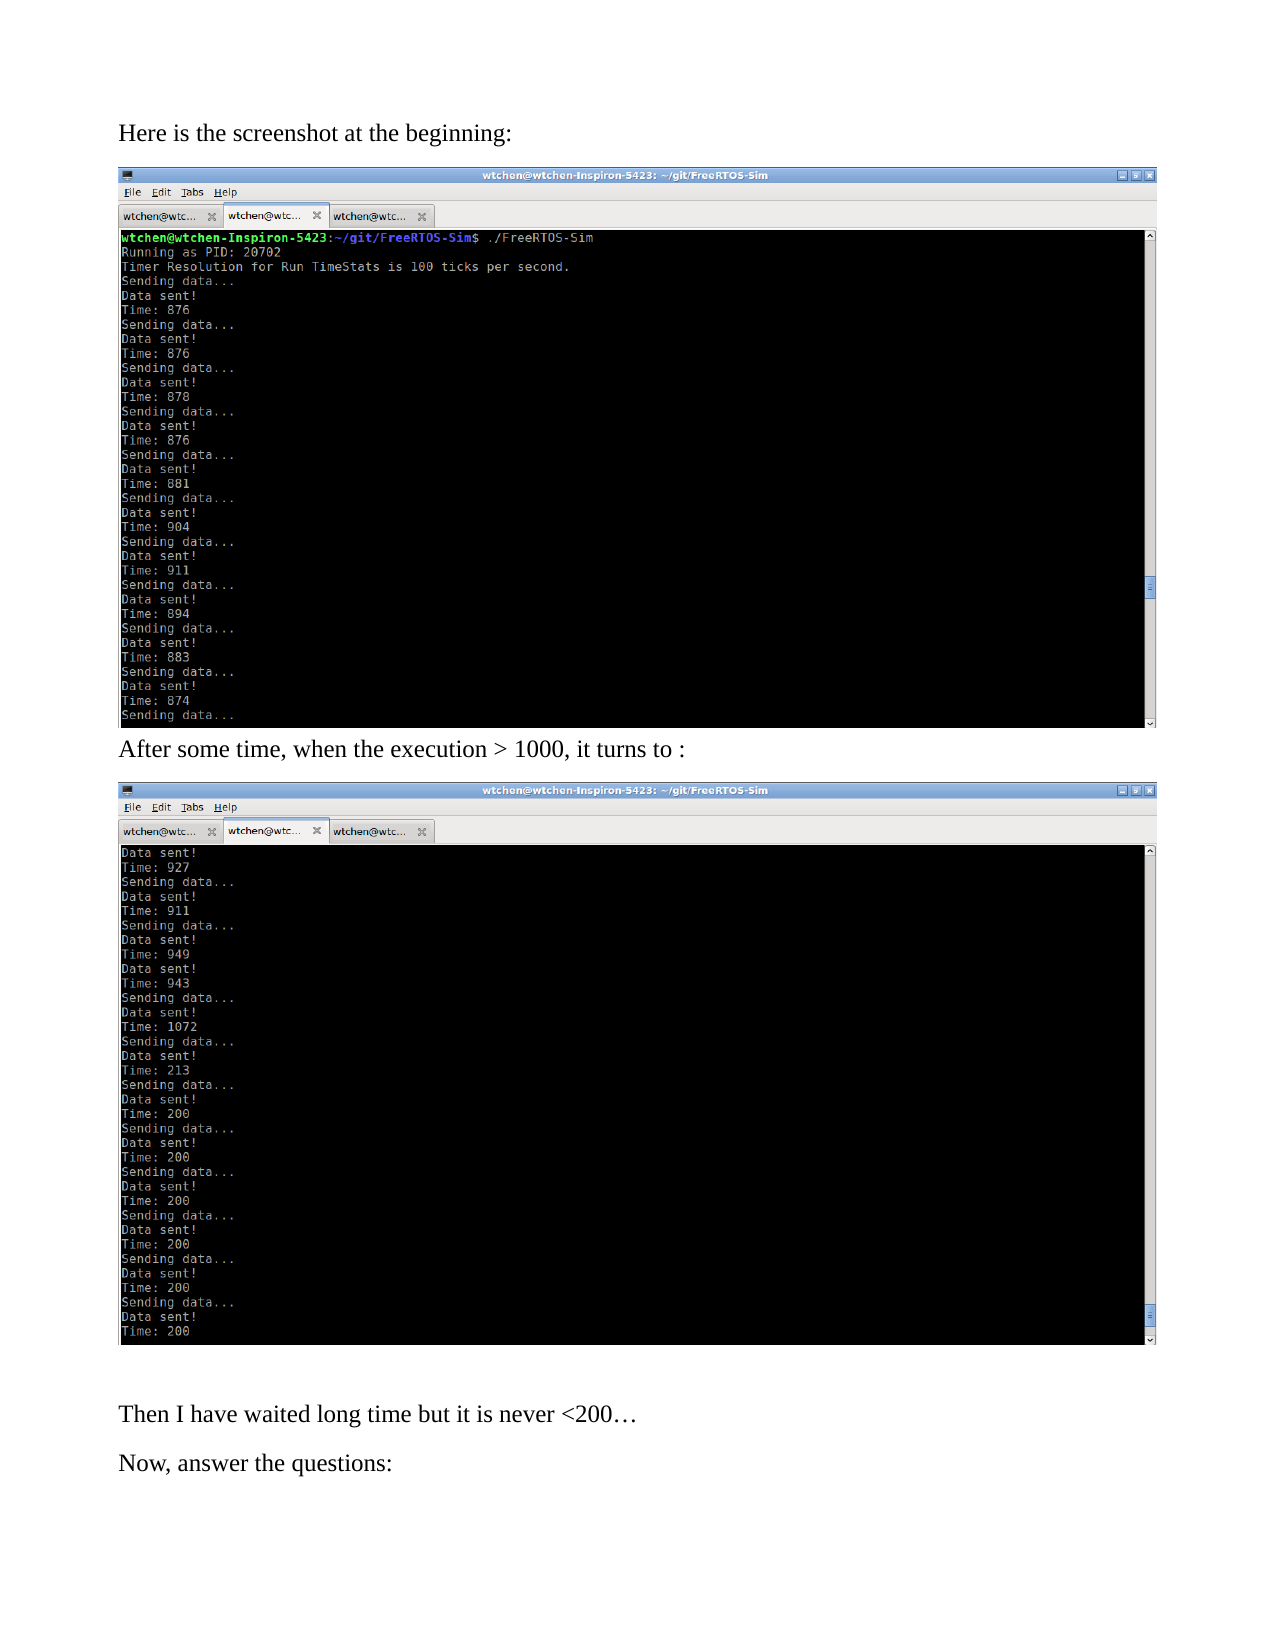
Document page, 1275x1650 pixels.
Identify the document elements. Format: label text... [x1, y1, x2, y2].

picture [118, 167, 1157, 728]
text Now, answer the questions: [118, 1448, 1157, 1477]
text Then I have waited long time but it is never <200… [118, 1399, 1157, 1428]
picture [118, 782, 1157, 1345]
text After some time, when the execution > 1000, it turns to : [118, 728, 1157, 762]
text Here is the screenshot at the beginning: [118, 118, 1157, 147]
